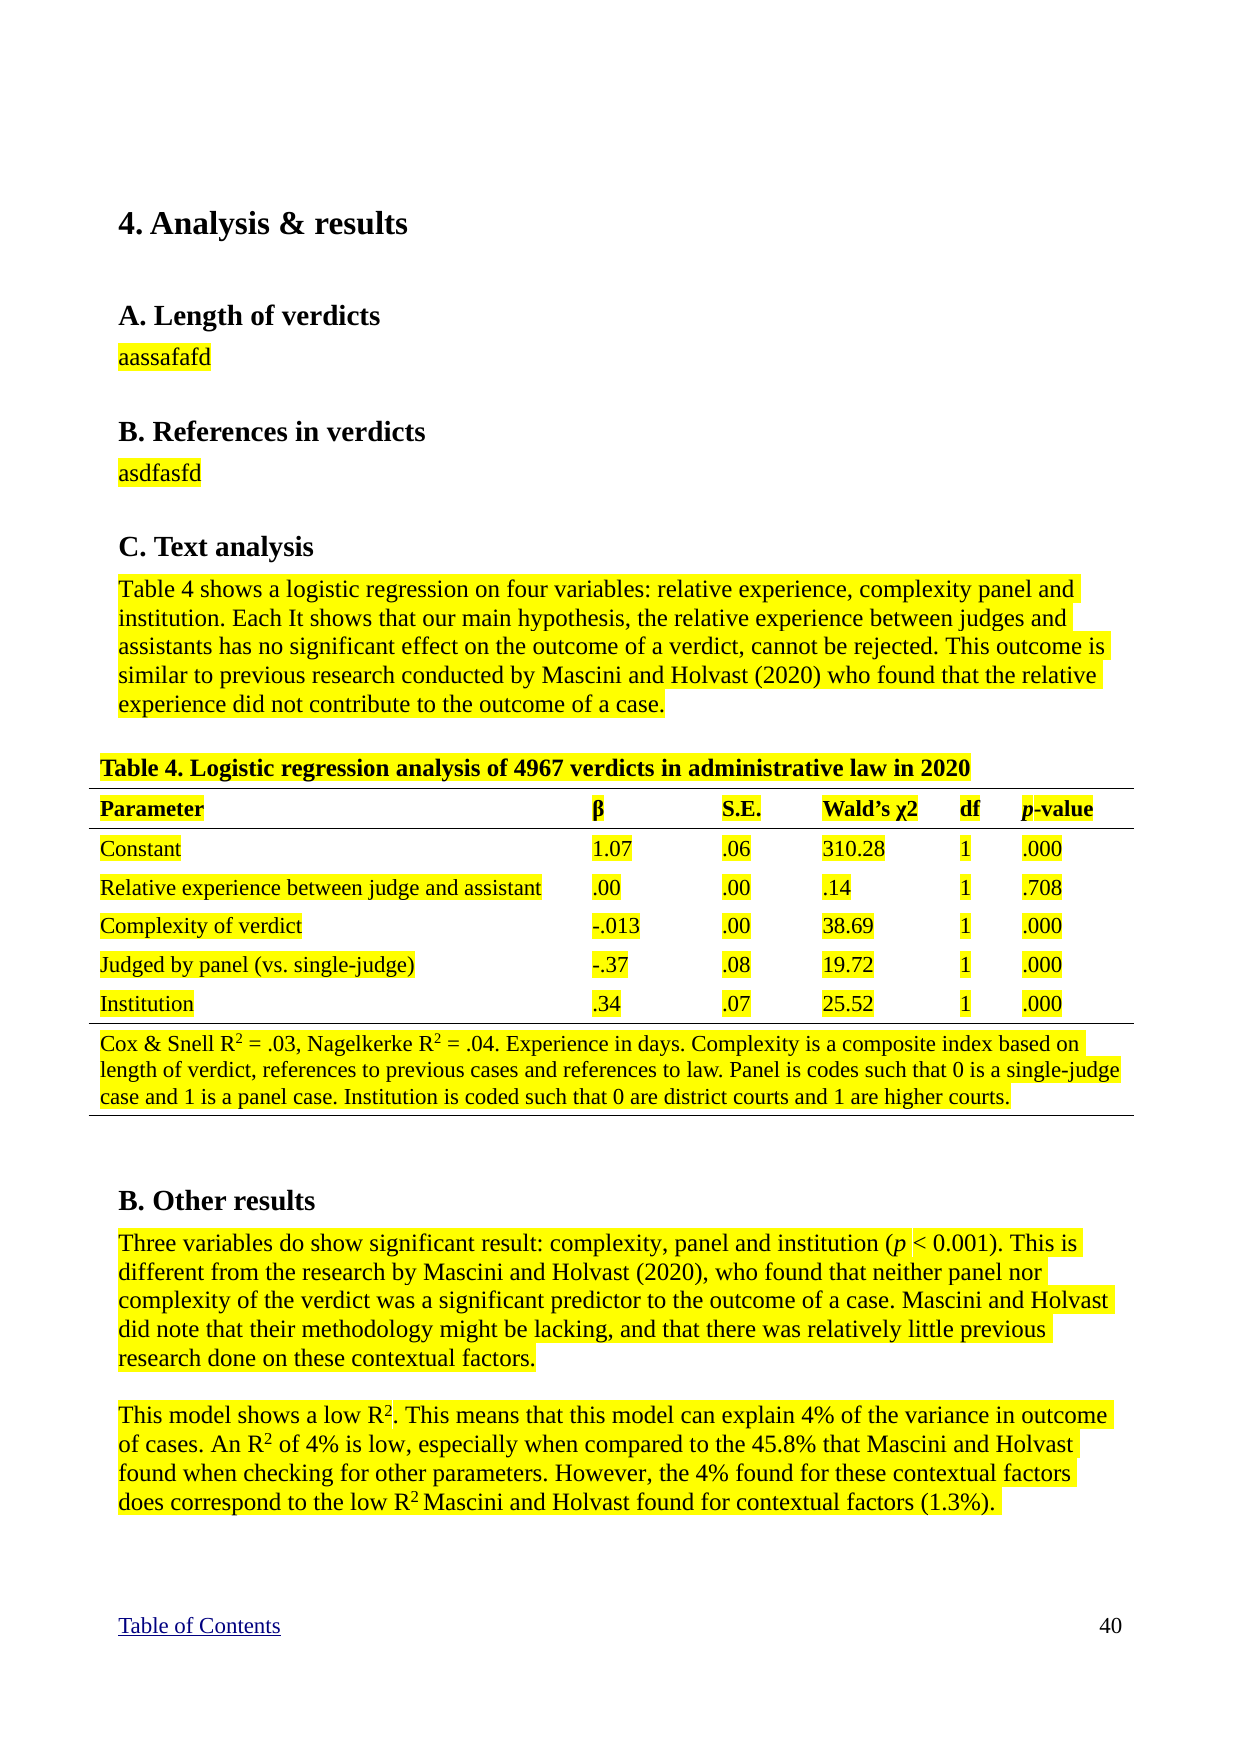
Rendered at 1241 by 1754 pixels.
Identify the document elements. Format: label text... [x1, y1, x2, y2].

text This model shows a low R2. This means that this model can explain 4% of the variance in outcome of cases. An R2 of 4% is low, especially when compared to the 45.8% that Mascini and Holvast found when checking for other parameters. However, the 4% found for these contextual factors does correspond to the low R2 Mascini and Holvast found for contextual factors (1.3%). [118, 1400, 1122, 1515]
table_cell 1 [948, 829, 1011, 867]
table_cell S.E. [711, 789, 811, 827]
table_cell Cox & Snell R2 = .03, Nagelkerke R2 = .04. Experience in days. Complexity is a composite index based on length of verdict, references to previous cases and references to law. Panel is codes such that 0 is a single-judge case and 1 is a panel case. Institution is coded such that 0 are district courts and 1 are higher courts. [89, 1024, 1133, 1115]
table_cell .000 [1011, 906, 1133, 945]
table_cell Constant [89, 829, 581, 867]
table_cell Complexity of verdict [89, 906, 581, 945]
table_cell .06 [711, 829, 811, 867]
table_cell Relative experience between judge and assistant [89, 868, 581, 906]
table_cell 25.52 [811, 984, 948, 1023]
subtitle B. References in verdicts [118, 414, 1122, 447]
table_cell 1.07 [581, 829, 711, 867]
table_cell Institution [89, 984, 581, 1023]
subtitle B. Other results [118, 1183, 1122, 1217]
table_cell 310.28 [811, 829, 948, 867]
table_cell 1 [948, 945, 1011, 984]
table_header Table 4. Logistic regression analysis of 4967 verdicts in administrative law in 2020 [89, 746, 1133, 788]
table_cell 19.72 [811, 945, 948, 984]
table_cell -.013 [581, 906, 711, 945]
table_cell .07 [711, 984, 811, 1023]
table_cell β [581, 789, 711, 827]
table_cell 1 [948, 984, 1011, 1023]
text asdfasfd [118, 458, 1122, 487]
subtitle 4. Analysis & results [118, 203, 1122, 241]
table_cell .708 [1011, 868, 1133, 906]
text Three variables do show significant result: complexity, panel and institution (p < 0.001). This is different from the research by Mascini and Holvast (2020), who found that neither panel nor complexity of the verdict was a significant predictor to the outcome of a case. Mascini and Holvast did note that their methodology might be lacking, and that there was relatively little previous research done on these contextual factors. [118, 1228, 1122, 1372]
table_cell 38.69 [811, 906, 948, 945]
table_cell .000 [1011, 984, 1133, 1023]
table_cell .000 [1011, 945, 1133, 984]
text aassafafd [118, 342, 1122, 371]
table_cell .14 [811, 868, 948, 906]
table_cell .08 [711, 945, 811, 984]
table_cell 1 [948, 906, 1011, 945]
table_cell 1 [948, 868, 1011, 906]
table_cell Parameter [89, 789, 581, 827]
table_cell p-value [1011, 789, 1133, 827]
table_cell .00 [711, 906, 811, 945]
subtitle A. Length of verdicts [118, 298, 1122, 332]
table_cell .00 [711, 868, 811, 906]
table_cell df [948, 789, 1011, 827]
subtitle C. Text analysis [118, 529, 1122, 563]
table_cell Wald’s χ2 [811, 789, 948, 827]
table_cell Judged by panel (vs. single-judge) [89, 945, 581, 984]
table_cell .34 [581, 984, 711, 1023]
text Table 4 shows a logistic regression on four variables: relative experience, complexity panel and institution. Each It shows that our main hypothesis, the relative experience between judges and assistants has no significant effect on the outcome of a verdict, cannot be rejected. This outcome is similar to previous research conducted by Mascini and Holvast (2020) who found that the relative experience did not contribute to the outcome of a case. [118, 574, 1122, 718]
table_cell .000 [1011, 829, 1133, 867]
table_cell -.37 [581, 945, 711, 984]
table_cell .00 [581, 868, 711, 906]
